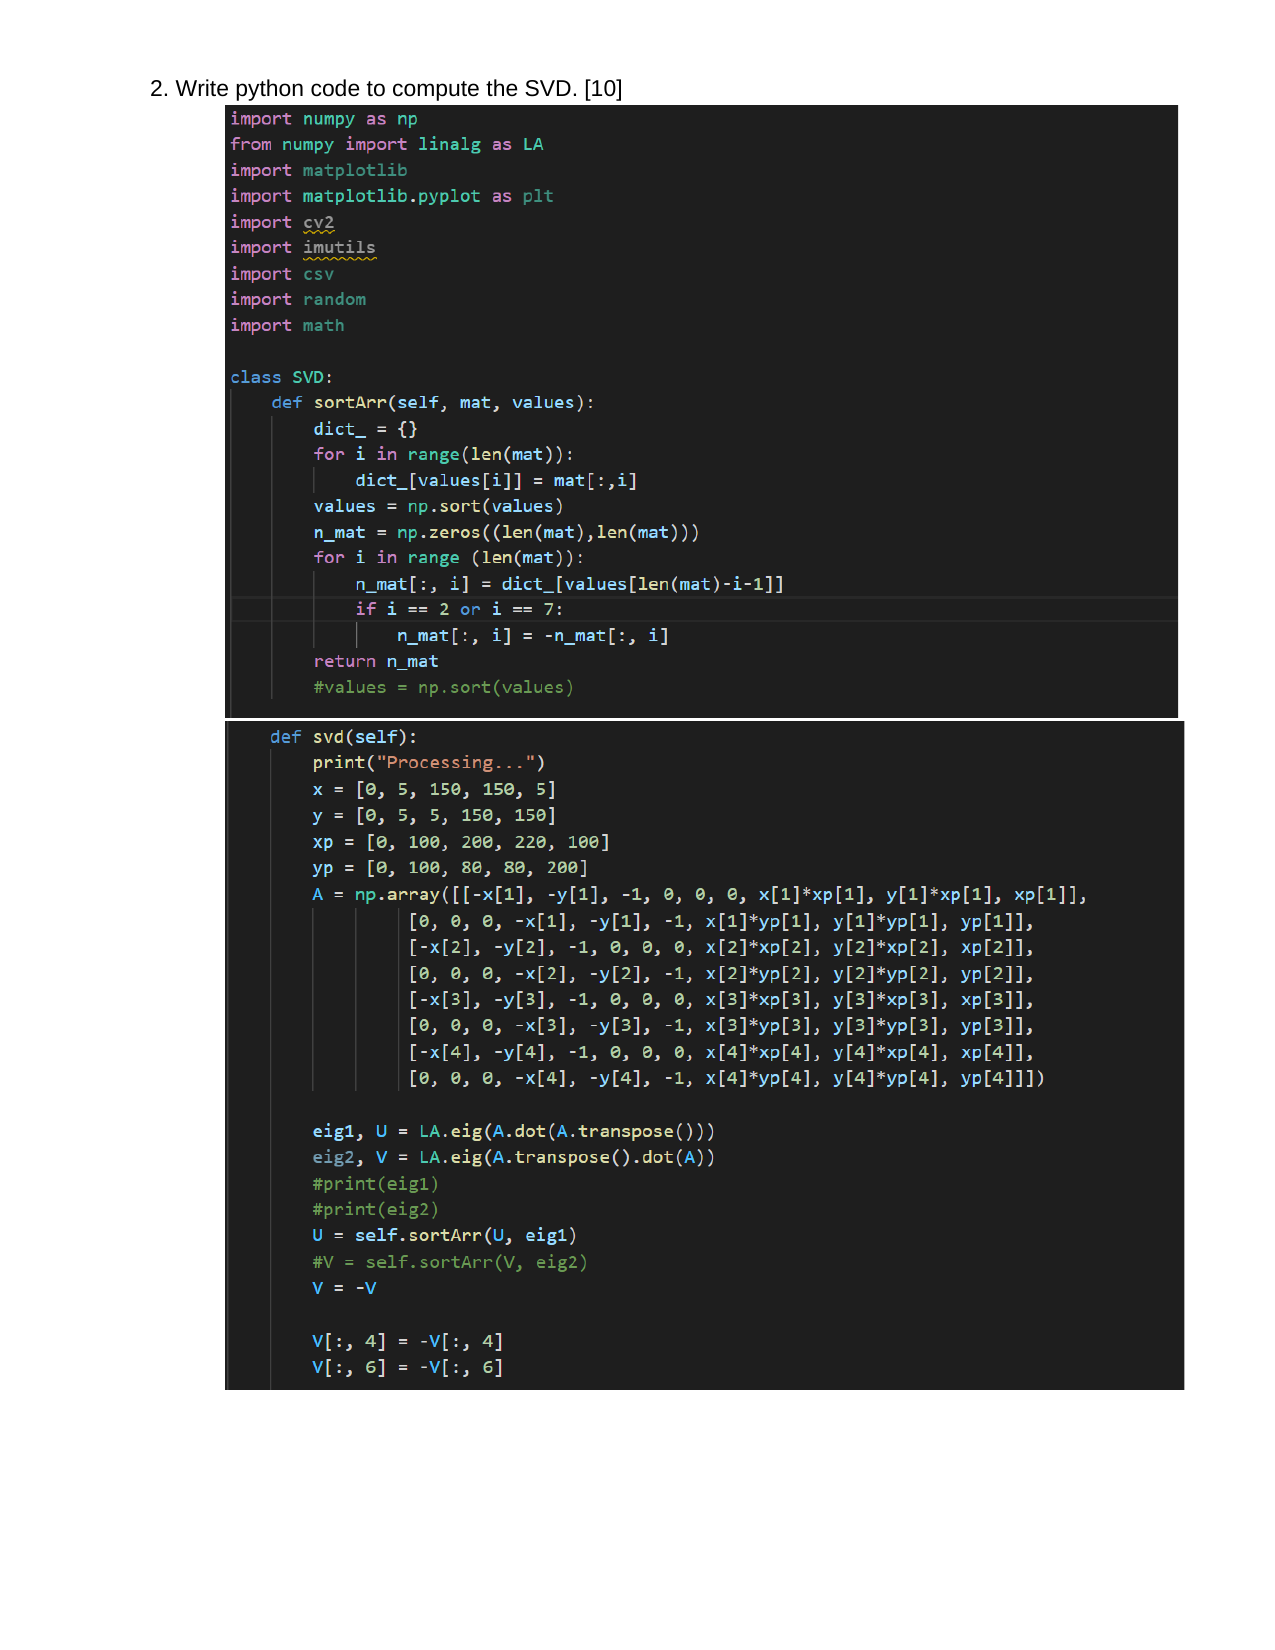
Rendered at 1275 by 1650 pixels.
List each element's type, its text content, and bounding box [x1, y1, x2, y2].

picture [225, 721, 1185, 1390]
text 2. Write python code to compute the SVD. [10] [150, 75, 1125, 101]
picture [225, 105, 1179, 718]
